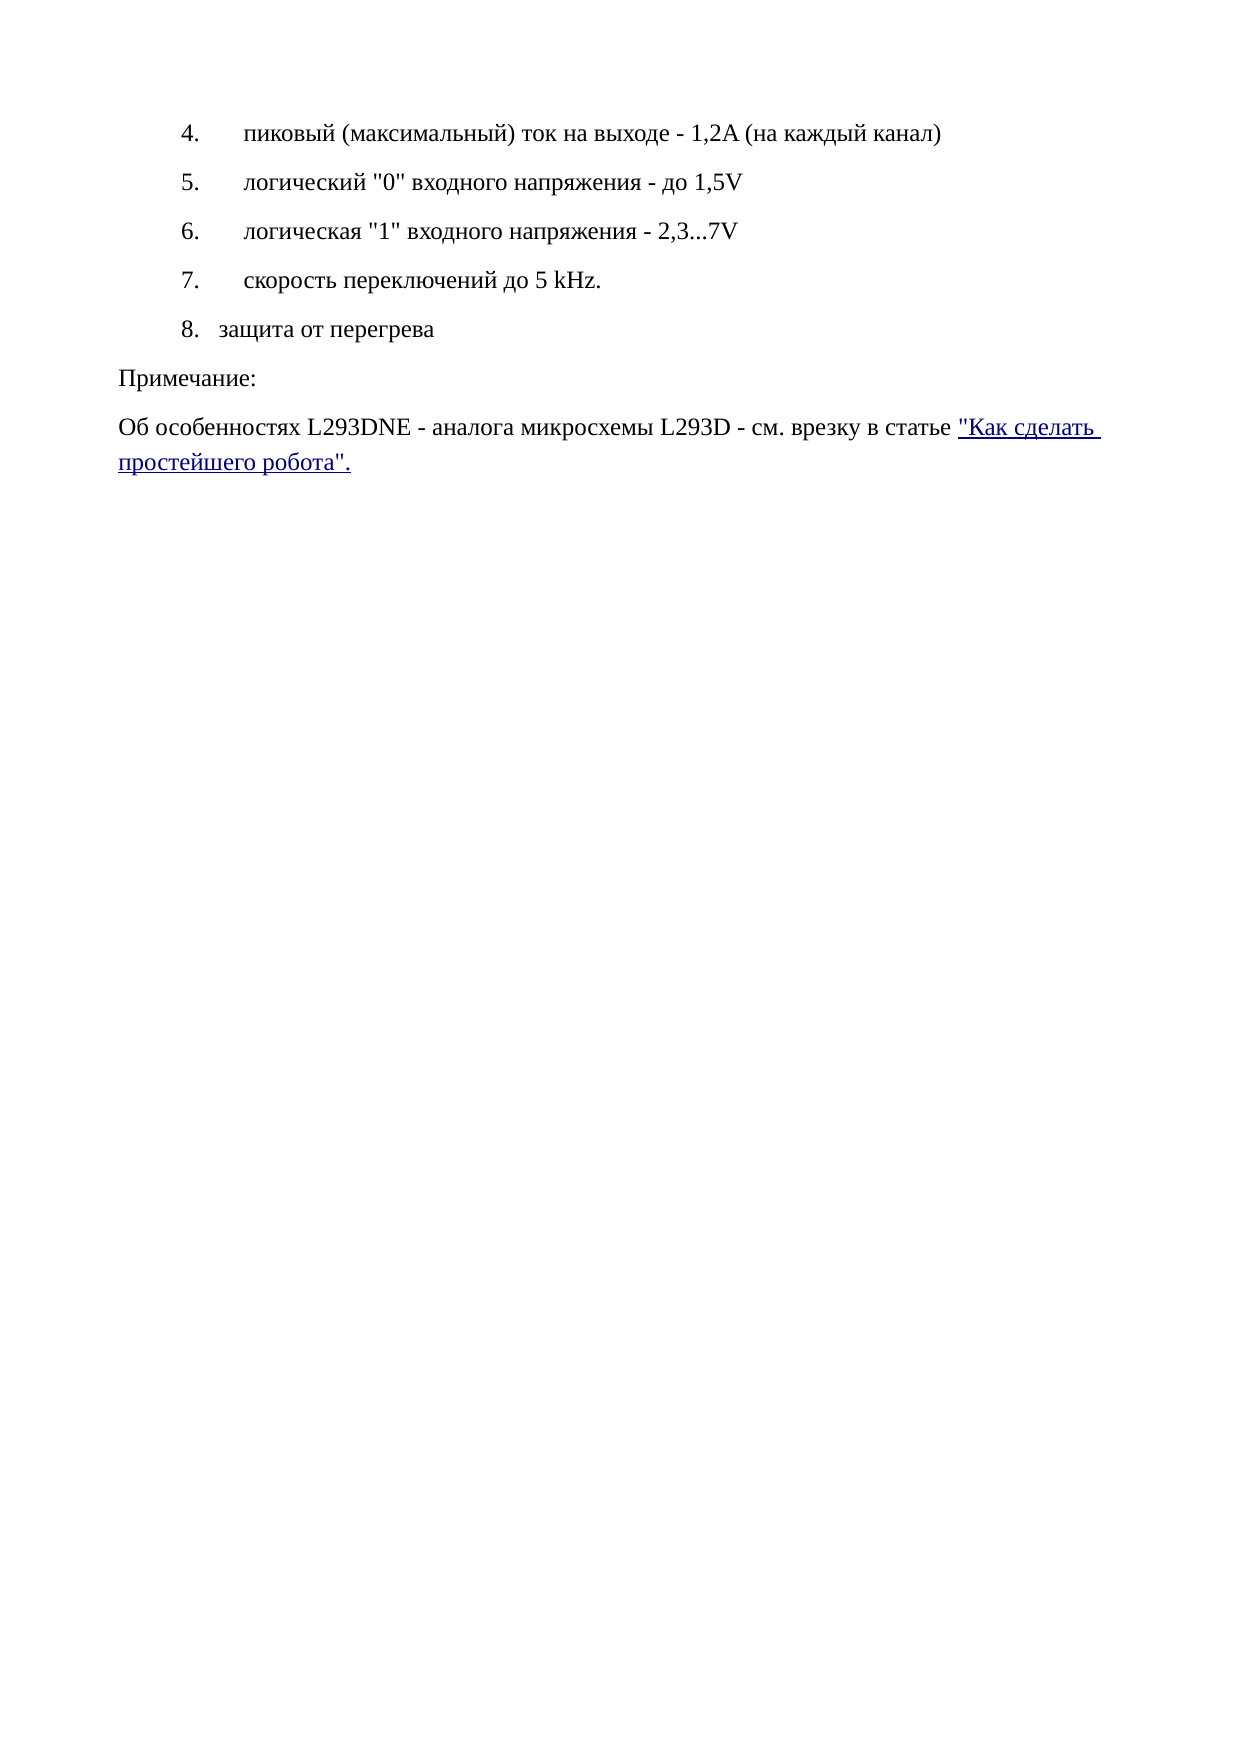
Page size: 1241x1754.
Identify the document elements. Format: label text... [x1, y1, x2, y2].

list логический "0" входного напряжения - до 1,5V [181, 167, 1122, 196]
list скорость переключений до 5 kHz. [181, 265, 1122, 294]
list логическая "1" входного напряжения - 2,3...7V [181, 216, 1122, 245]
list пиковый (максимальный) ток на выходе - 1,2A (на каждый канал) [181, 118, 1122, 147]
text Об особенностях L293DNE - аналога микросхемы L293D - см. врезку в статье "Как сделать простейшего робота". [118, 412, 1122, 476]
text Примечание: [118, 363, 1122, 392]
list защита от перегрева [181, 314, 1122, 343]
